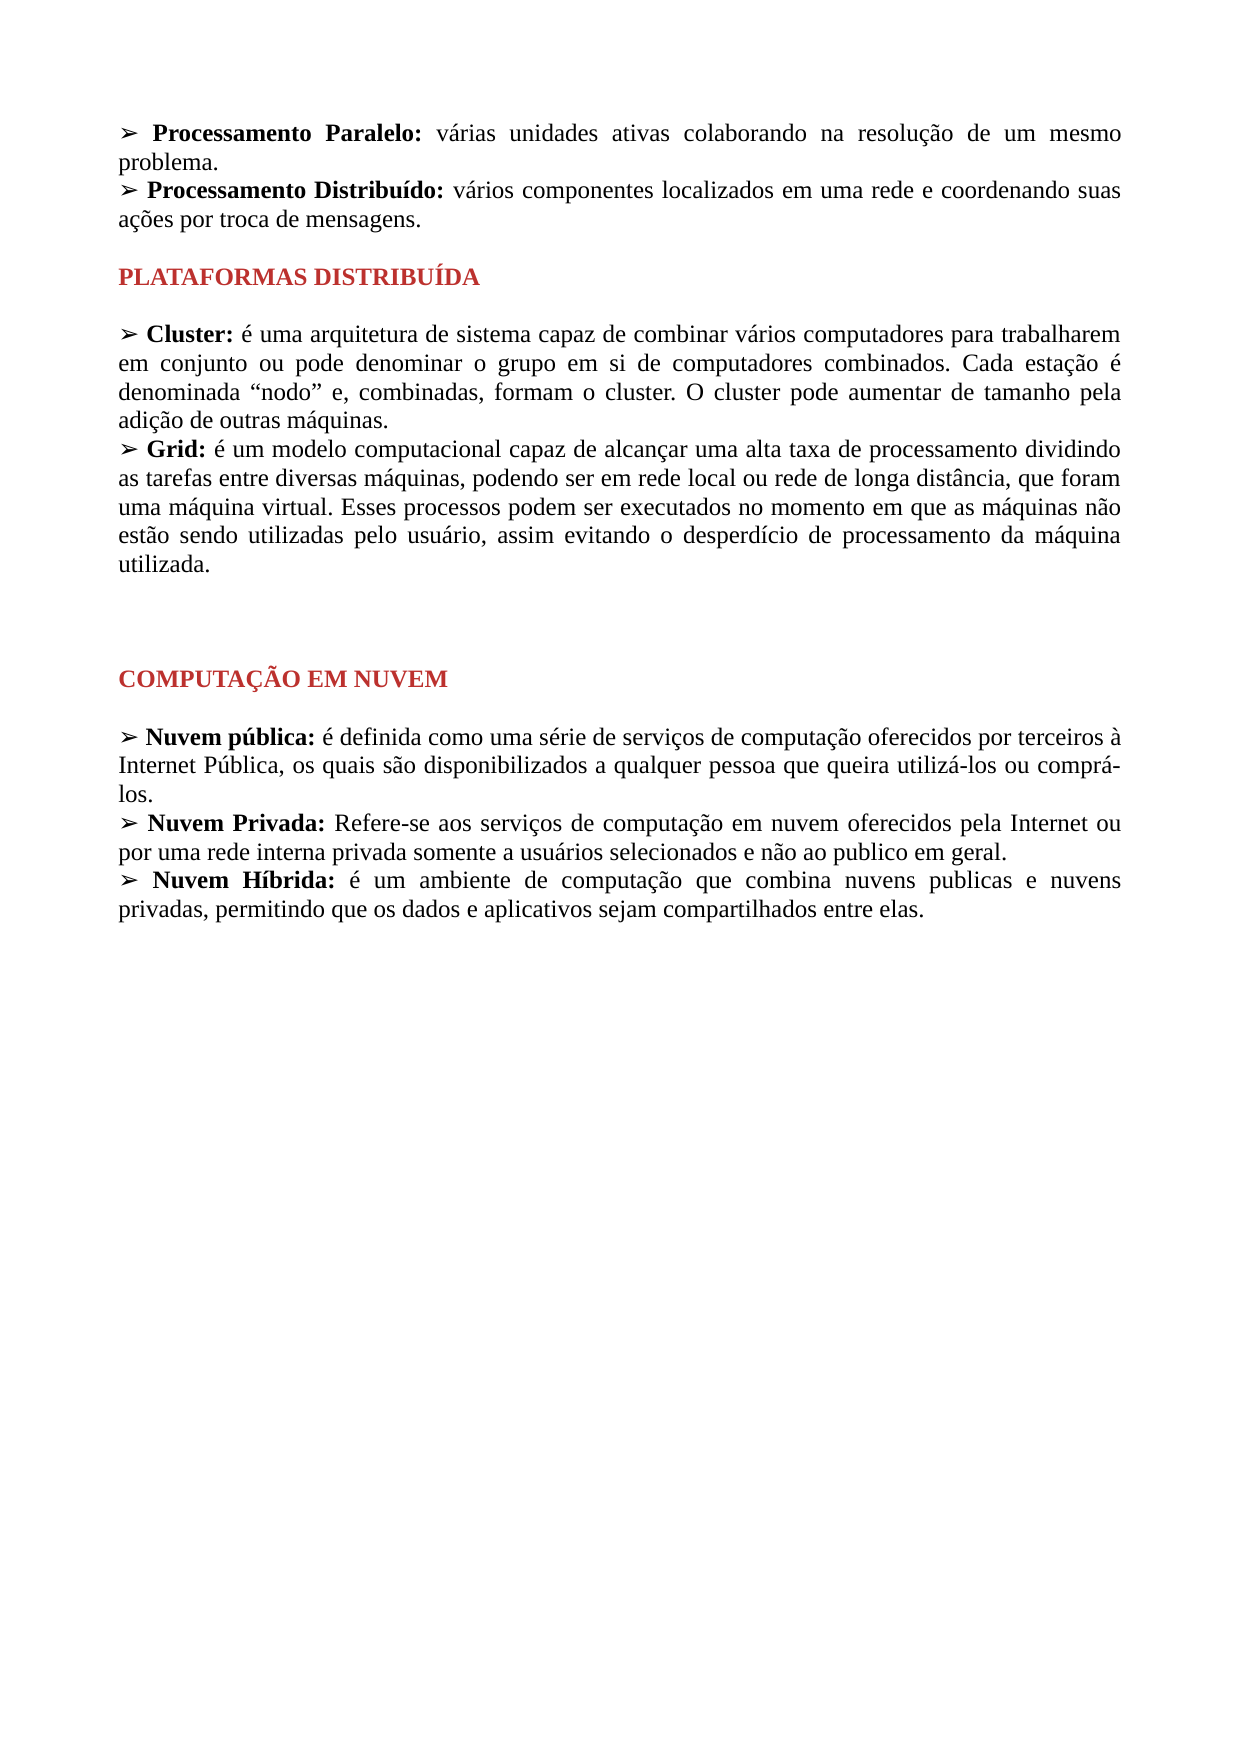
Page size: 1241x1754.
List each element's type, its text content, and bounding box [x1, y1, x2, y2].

text ➢ Nuvem pública: é definida como uma série de serviços de computação oferecidos por terceiros à Internet Pública, os quais são disponibilizados a qualquer pessoa que queira utilizá-los ou comprá-los. [118, 722, 1122, 808]
text PLATAFORMAS DISTRIBUÍDA [118, 262, 1122, 291]
text ➢ Processamento Paralelo: várias unidades ativas colaborando na resolução de um mesmo problema. [118, 118, 1122, 176]
text ➢ Cluster: é uma arquitetura de sistema capaz de combinar vários computadores para trabalharem em conjunto ou pode denominar o grupo em si de computadores combinados. Cada estação é denominada “nodo” e, combinadas, formam o cluster. O cluster pode aumentar de tamanho pela adição de outras máquinas. [118, 319, 1122, 434]
text COMPUTAÇÃO EM NUVEM [118, 664, 1122, 693]
text ➢ Nuvem Híbrida: é um ambiente de computação que combina nuvens publicas e nuvens privadas, permitindo que os dados e aplicativos sejam compartilhados entre elas. [118, 866, 1122, 923]
text ➢ Nuvem Privada: Refere-se aos serviços de computação em nuvem oferecidos pela Internet ou por uma rede interna privada somente a usuários selecionados e não ao publico em geral. [118, 808, 1122, 866]
text ➢ Grid: é um modelo computacional capaz de alcançar uma alta taxa de processamento dividindo as tarefas entre diversas máquinas, podendo ser em rede local ou rede de longa distância, que foram uma máquina virtual. Esses processos podem ser executados no momento em que as máquinas não estão sendo utilizadas pelo usuário, assim evitando o desperdício de processamento da máquina utilizada. [118, 434, 1122, 578]
text ➢ Processamento Distribuído: vários componentes localizados em uma rede e coordenando suas ações por troca de mensagens. [118, 176, 1122, 233]
